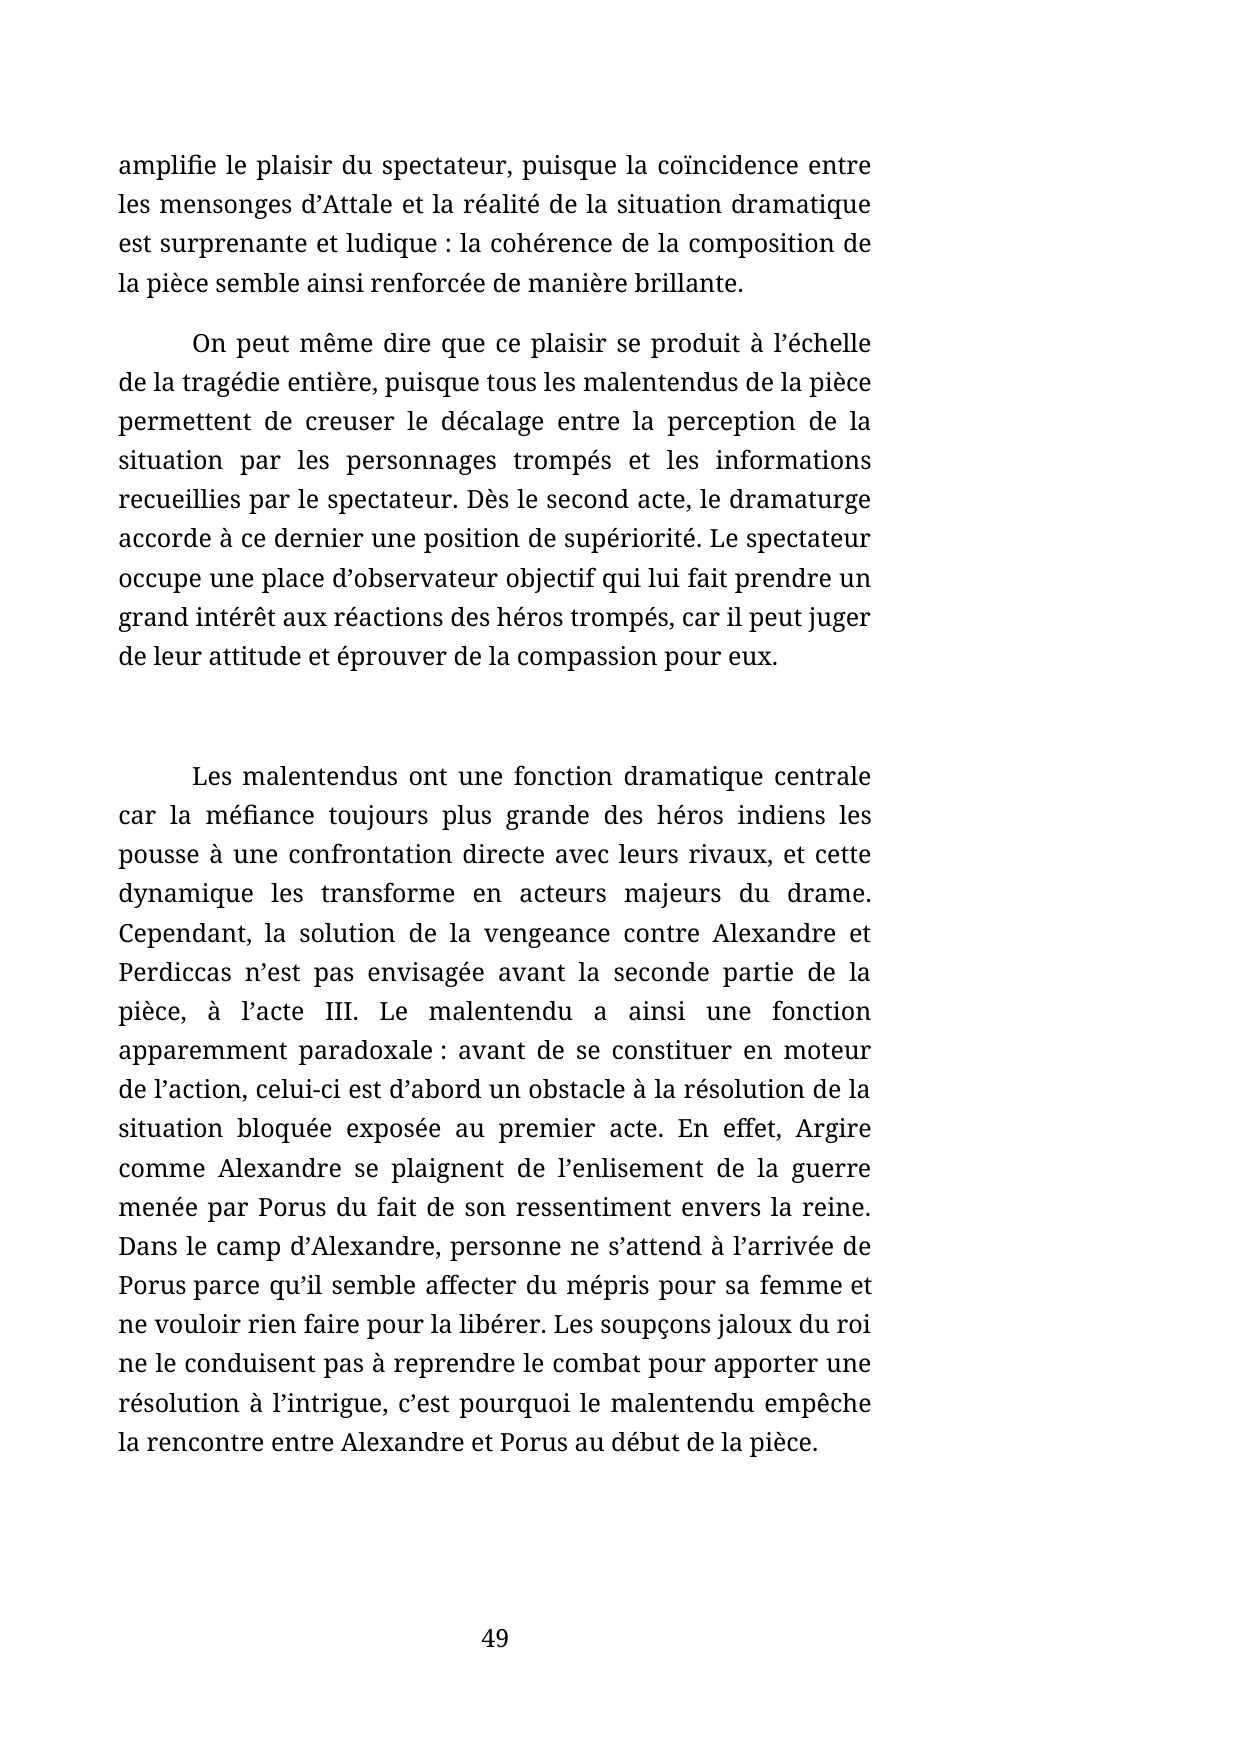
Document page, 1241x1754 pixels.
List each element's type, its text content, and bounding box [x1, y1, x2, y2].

text Les malentendus ont une fonction dramatique centrale car la méfiance toujours plus grande des héros indiens les pousse à une confrontation directe avec leurs rivaux, et cette dynamique les transforme en acteurs majeurs du drame. Cependant, la solution de la vengeance contre Alexandre et Perdiccas n’est pas envisagée avant la seconde partie de la pièce, à l’acte III. Le malentendu a ainsi une fonction apparemment paradoxale : avant de se constituer en moteur de l’action, celui-ci est d’abord un obstacle à la résolution de la situation bloquée exposée au premier acte. En effet, Argire comme Alexandre se plaignent de l’enlisement de la guerre menée par Porus du fait de son ressentiment envers la reine. Dans le camp d’Alexandre, personne ne s’attend à l’arrivée de Porus parce qu’il semble affecter du mépris pour sa femme et ne vouloir rien faire pour la libérer. Les soupçons jaloux du roi ne le conduisent pas à reprendre le combat pour apporter une résolution à l’intrigue, c’est pourquoi le malentendu empêche la rencontre entre Alexandre et Porus au début de la pièce. [118, 758, 872, 1458]
text On peut même dire que ce plaisir se produit à l’échelle de la tragédie entière, puisque tous les malentendus de la pièce permettent de creuser le décalage entre la perception de la situation par les personnages trompés et les informations recueillies par le spectateur. Dès le second acte, le dramaturge accorde à ce dernier une position de supériorité. Le spectateur occupe une place d’observateur objectif qui lui fait prendre un grand intérêt aux réactions des héros trompés, car il peut juger de leur attitude et éprouver de la compassion pour eux. [118, 325, 872, 673]
text amplifie le plaisir du spectateur, puisque la coïncidence entre les mensonges d’Attale et la réalité de la situation dramatique est surprenante et ludique : la cohérence de la composition de la pièce semble ainsi renforcée de manière brillante. [118, 148, 872, 299]
